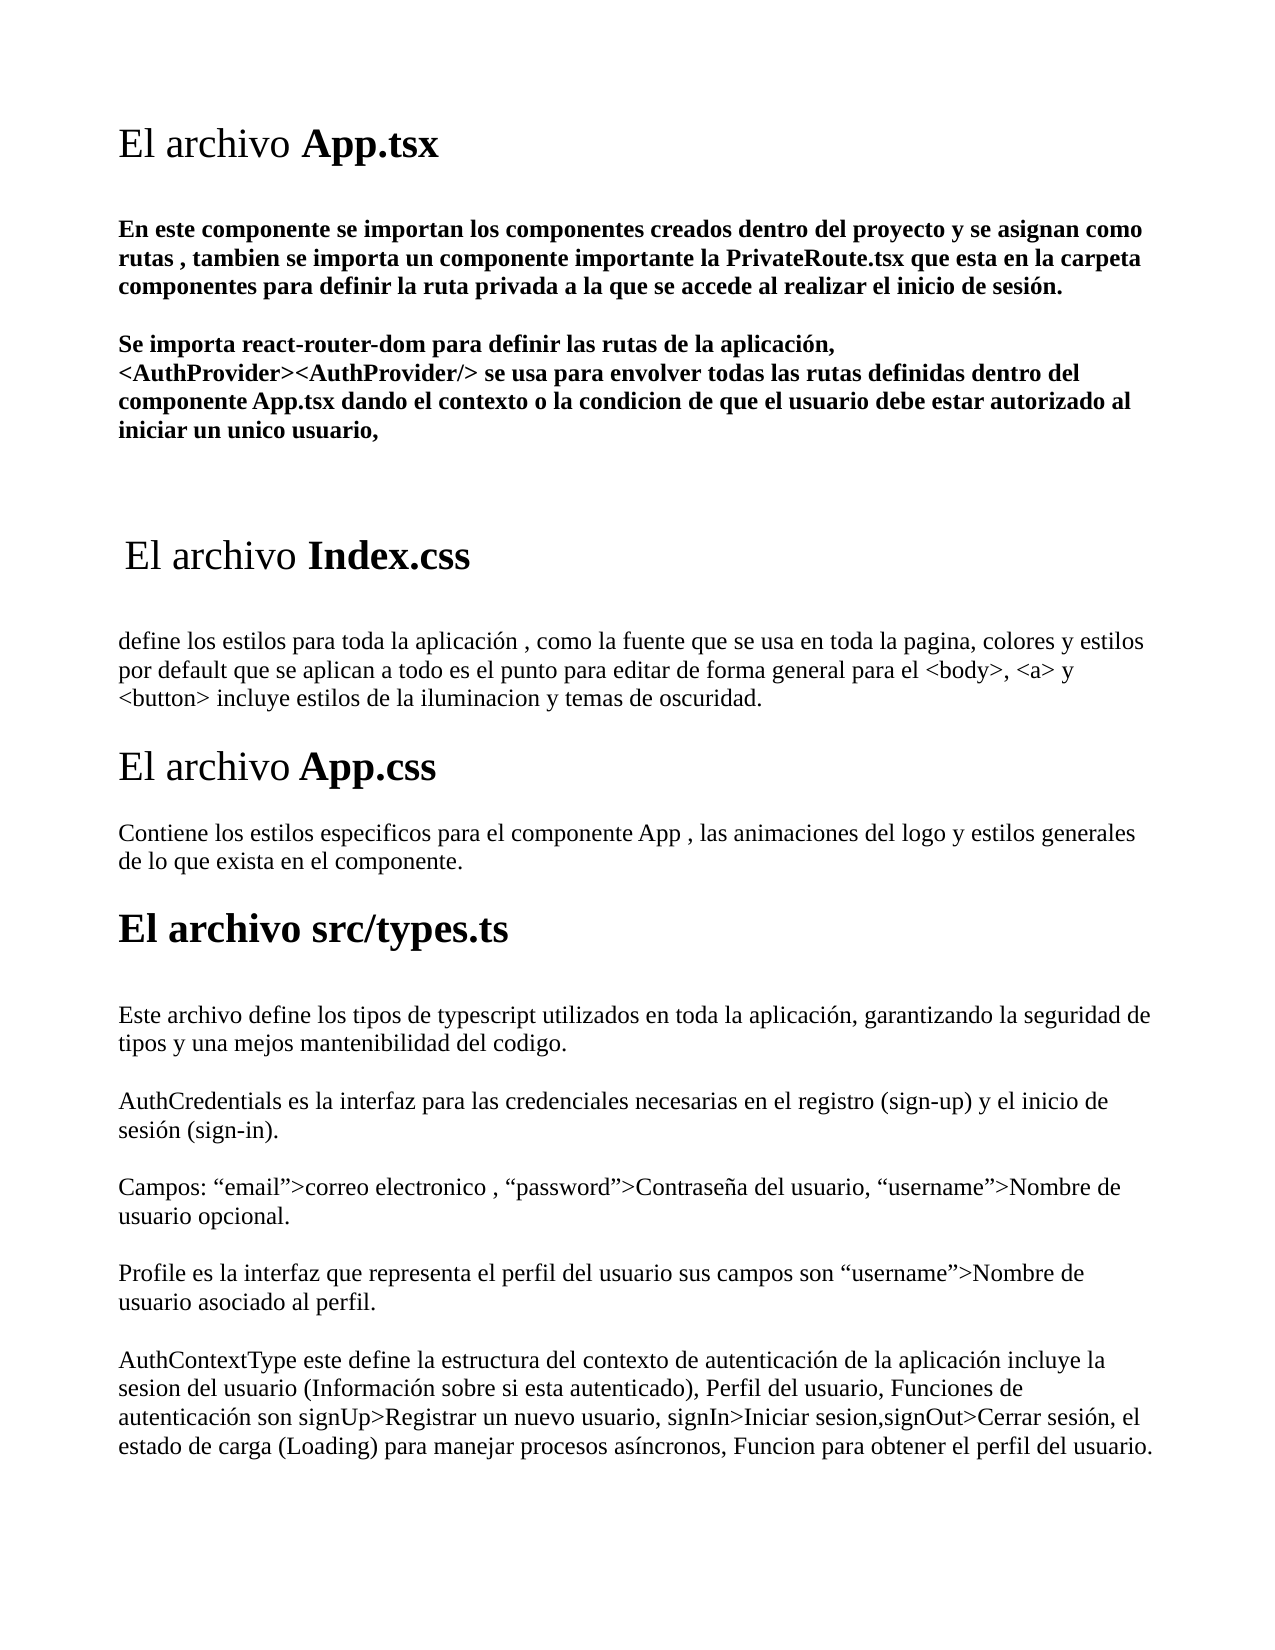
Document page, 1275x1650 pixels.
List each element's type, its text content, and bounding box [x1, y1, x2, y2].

text define los estilos para toda la aplicación , como la fuente que se usa en toda la pagina, colores y estilos por default que se aplican a todo es el punto para editar de forma general para el <body>, <a> y <button> incluye estilos de la iluminacion y temas de oscuridad. [118, 626, 1157, 712]
text Contiene los estilos especificos para el componente App , las animaciones del logo y estilos generales de lo que exista en el componente. [118, 818, 1157, 875]
text Profile es la interfaz que representa el perfil del usuario sus campos son “username”>Nombre de usuario asociado al perfil. [118, 1258, 1157, 1316]
text Este archivo define los tipos de typescript utilizados en toda la aplicación, garantizando la seguridad de tipos y una mejos mantenibilidad del codigo. [118, 1000, 1157, 1057]
text El archivo App.css [118, 741, 1157, 789]
text AuthContextType este define la estructura del contexto de autenticación de la aplicación incluye la sesion del usuario (Información sobre si esta autenticado), Perfil del usuario, Funciones de autenticación son signUp>Registrar un nuevo usuario, signIn>Iniciar sesion,signOut>Cerrar sesión, el estado de carga (Loading) para manejar procesos asíncronos, Funcion para obtener el perfil del usuario. [118, 1345, 1157, 1460]
text El archivo Index.css [118, 530, 1157, 578]
text En este componente se importan los componentes creados dentro del proyecto y se asignan como rutas , tambien se importa un componente importante la PrivateRoute.tsx que esta en la carpeta componentes para definir la ruta privada a la que se accede al realizar el inicio de sesión. [118, 214, 1157, 300]
text El archivo src/types.ts [118, 904, 1157, 952]
text El archivo App.tsx [118, 118, 1157, 166]
text AuthCredentials es la interfaz para las credenciales necesarias en el registro (sign-up) y el inicio de sesión (sign-in). [118, 1086, 1157, 1143]
text Se importa react-router-dom para definir las rutas de la aplicación, <AuthProvider><AuthProvider/> se usa para envolver todas las rutas definidas dentro del componente App.tsx dando el contexto o la condicion de que el usuario debe estar autorizado al iniciar un unico usuario, [118, 329, 1157, 444]
text Campos: “email”>correo electronico , “password”>Contraseña del usuario, “username”>Nombre de usuario opcional. [118, 1172, 1157, 1230]
